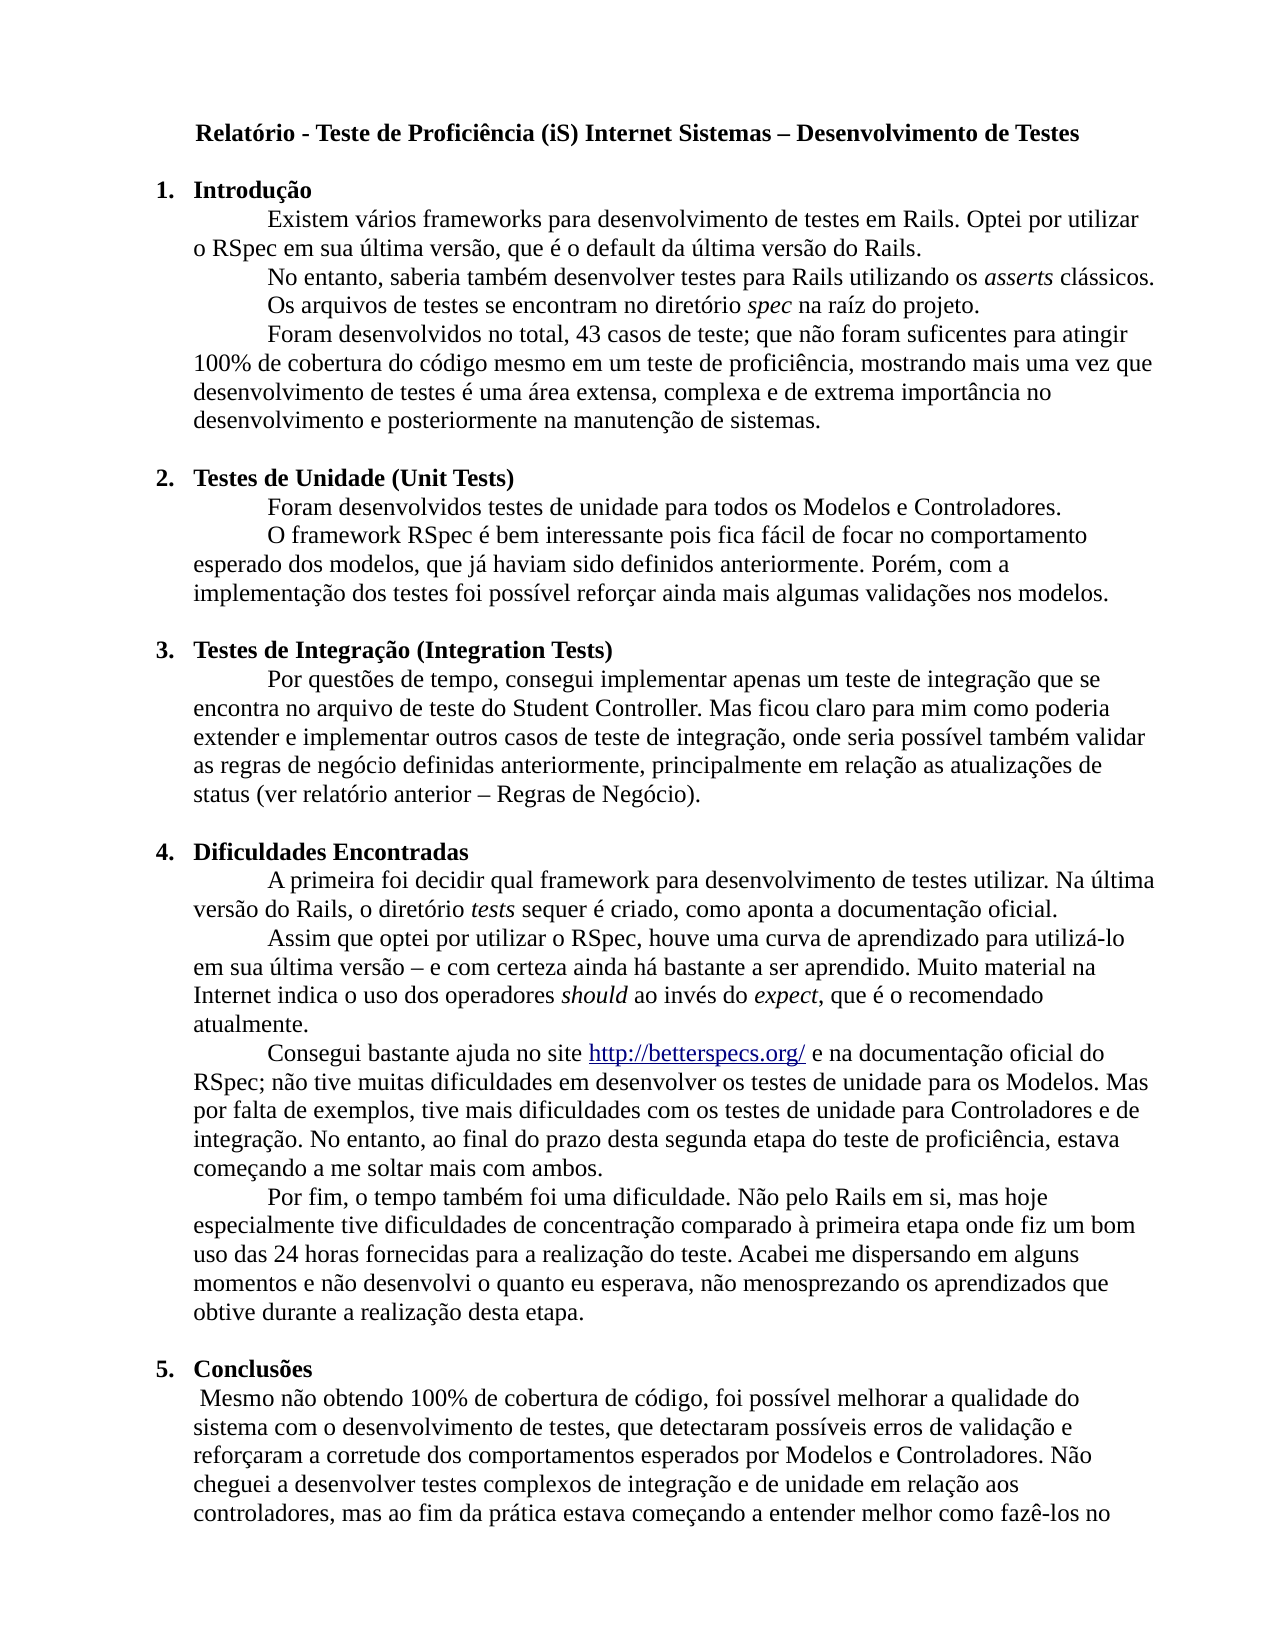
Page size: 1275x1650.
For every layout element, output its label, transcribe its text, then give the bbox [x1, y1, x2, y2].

text Relatório - Teste de Proficiência (iS) Internet Sistemas – Desenvolvimento de Testes [118, 118, 1157, 147]
list Testes de Unidade (Unit Tests) Foram desenvolvidos testes de unidade para todos os Modelos e Controladores. O framework RSpec é bem interessante pois fica fácil de focar no comportamento esperado dos modelos, que já haviam sido definidos anteriormente. Porém, com a implementação dos testes foi possível reforçar ainda mais algumas validações nos modelos. [156, 463, 1157, 636]
list Testes de Integração (Integration Tests) Por questões de tempo, consegui implementar apenas um teste de integração que se encontra no arquivo de teste do Student Controller. Mas ficou claro para mim como poderia extender e implementar outros casos de teste de integração, onde seria possível também validar as regras de negócio definidas anteriormente, principalmente em relação as atualizações de status (ver relatório anterior – Regras de Negócio). [156, 636, 1157, 837]
list Conclusões Mesmo não obtendo 100% de cobertura de código, foi possível melhorar a qualidade do sistema com o desenvolvimento de testes, que detectaram possíveis erros de validação e reforçaram a corretude dos comportamentos esperados por Modelos e Controladores. Não cheguei a desenvolver testes complexos de integração e de unidade em relação aos controladores, mas ao fim da prática estava começando a entender melhor como fazê-los no [156, 1354, 1157, 1527]
list Introdução Existem vários frameworks para desenvolvimento de testes em Rails. Optei por utilizar o RSpec em sua última versão, que é o default da última versão do Rails. No entanto, saberia também desenvolver testes para Rails utilizando os asserts clássicos. Os arquivos de testes se encontram no diretório spec na raíz do projeto. Foram desenvolvidos no total, 43 casos de teste; que não foram suficentes para atingir 100% de cobertura do código mesmo em um teste de proficiência, mostrando mais uma vez que desenvolvimento de testes é uma área extensa, complexa e de extrema importância no desenvolvimento e posteriormente na manutenção de sistemas. [156, 176, 1157, 463]
list Dificuldades Encontradas A primeira foi decidir qual framework para desenvolvimento de testes utilizar. Na última versão do Rails, o diretório tests sequer é criado, como aponta a documentação oficial. Assim que optei por utilizar o RSpec, houve uma curva de aprendizado para utilizá-lo em sua última versão – e com certeza ainda há bastante a ser aprendido. Muito material na Internet indica o uso dos operadores should ao invés do expect, que é o recomendado atualmente. Consegui bastante ajuda no site http://betterspecs.org/ e na documentação oficial do RSpec; não tive muitas dificuldades em desenvolver os testes de unidade para os Modelos. Mas por falta de exemplos, tive mais dificuldades com os testes de unidade para Controladores e de integração. No entanto, ao final do prazo desta segunda etapa do teste de proficiência, estava começando a me soltar mais com ambos. Por fim, o tempo também foi uma dificuldade. Não pelo Rails em si, mas hoje especialmente tive dificuldades de concentração comparado à primeira etapa onde fiz um bom uso das 24 horas fornecidas para a realização do teste. Acabei me dispersando em alguns momentos e não desenvolvi o quanto eu esperava, não menosprezando os aprendizados que obtive durante a realização desta etapa. [156, 837, 1157, 1354]
